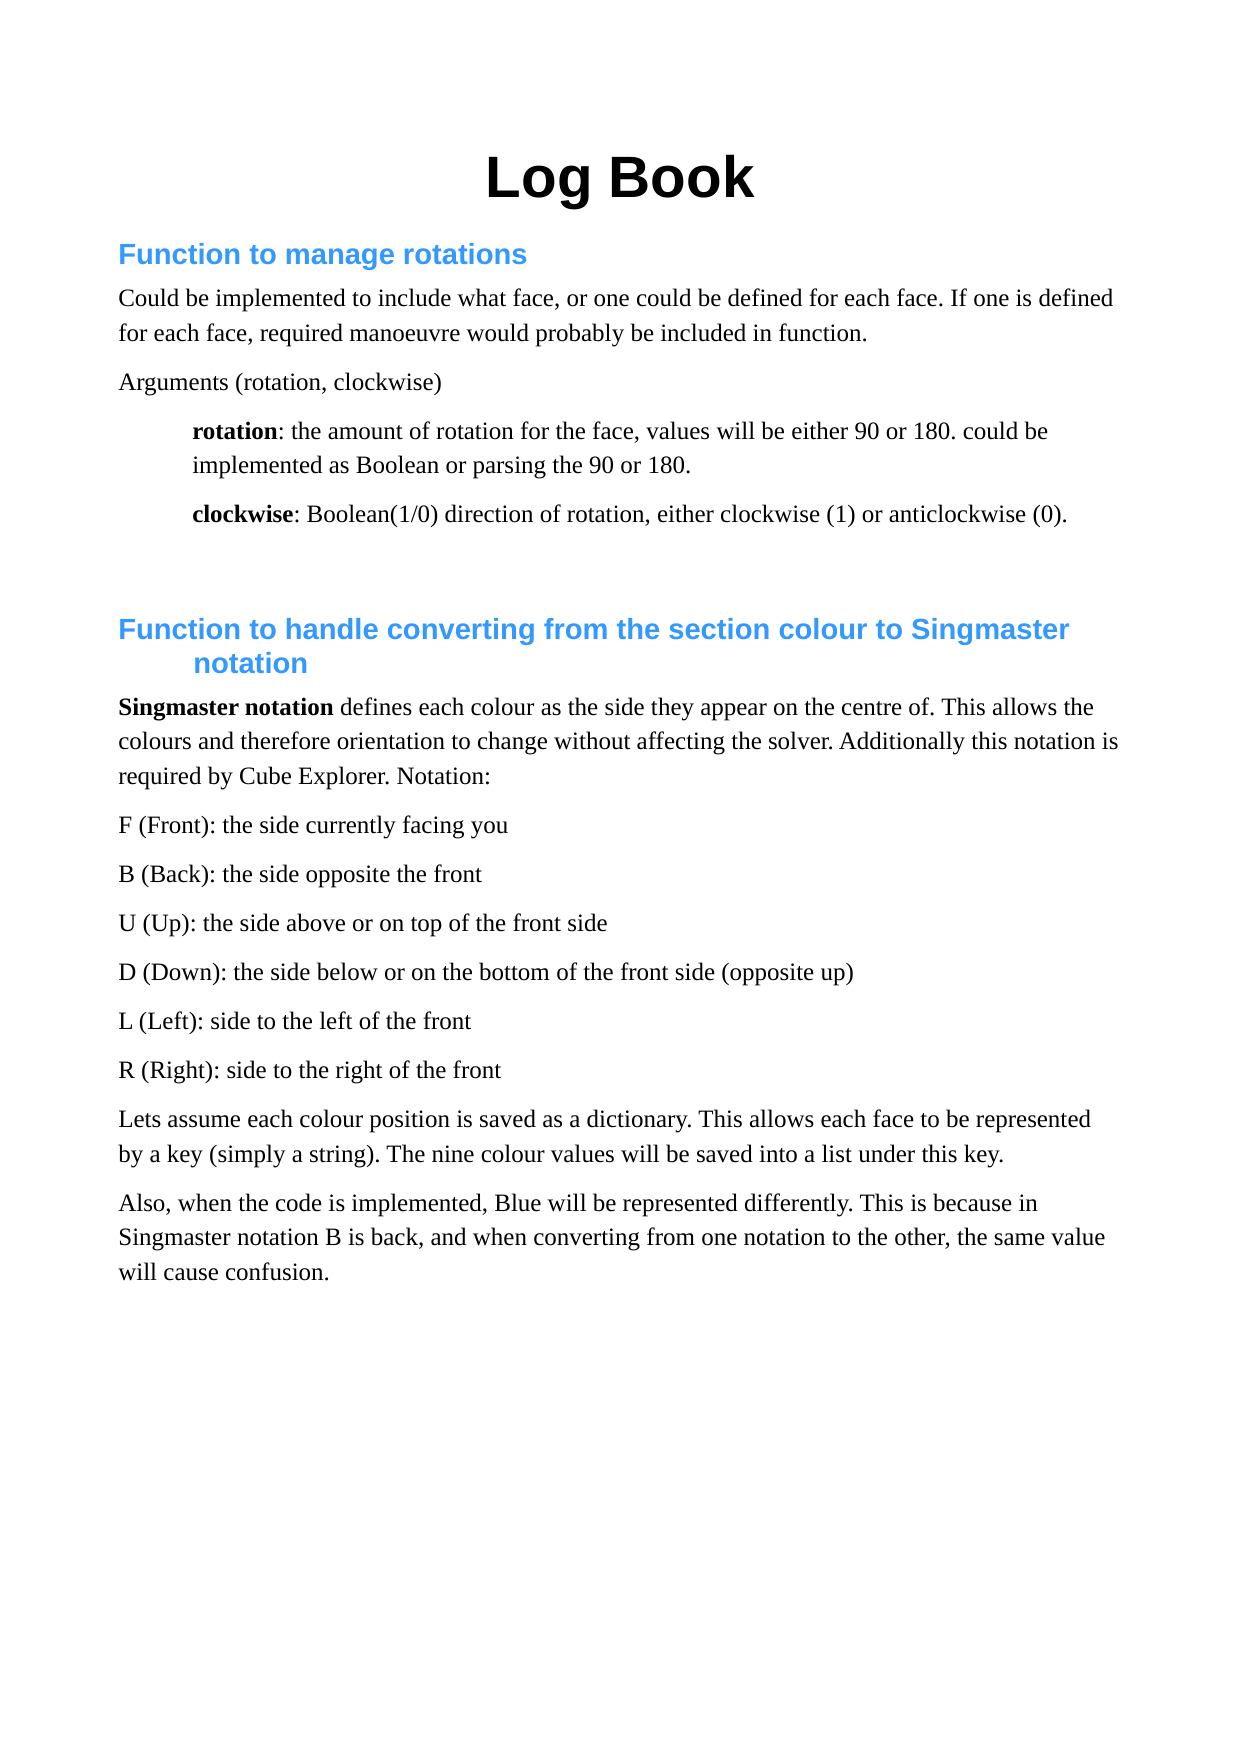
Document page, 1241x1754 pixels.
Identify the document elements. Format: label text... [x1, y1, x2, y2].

text F (Front): the side currently facing you [118, 810, 1122, 838]
text U (Up): the side above or on top of the front side [118, 908, 1122, 937]
text Singmaster notation defines each colour as the side they appear on the centre of. This allows the colours and therefore orientation to change without affecting the solver. Additionally this notation is required by Cube Explorer. Notation: [118, 692, 1122, 789]
text rotation: the amount of rotation for the face, values will be either 90 or 180. could be implemented as Boolean or parsing the 90 or 180. [192, 416, 1122, 479]
subtitle Function to handle converting from the section colour to Singmaster notation [118, 612, 1122, 679]
text Lets assume each colour position is saved as a dictionary. This allows each face to be represented by a key (simply a string). The nine colour values will be saved into a list under this key. [118, 1104, 1122, 1167]
text Could be implemented to include what face, or one could be defined for each face. If one is defined for each face, required manoeuvre would probably be included in function. [118, 283, 1122, 347]
text R (Right): side to the right of the front [118, 1055, 1122, 1084]
text clockwise: Boolean(1/0) direction of rotation, either clockwise (1) or anticlockwise (0). [192, 499, 1122, 528]
text Arguments (rotation, clockwise) [118, 367, 1122, 396]
text Also, when the code is implemented, Blue will be represented differently. This is because in Singmaster notation B is back, and when converting from one notation to the other, the same value will cause confusion. [118, 1188, 1122, 1285]
title Log Book [118, 143, 1122, 210]
text B (Back): the side opposite the front [118, 859, 1122, 888]
text L (Left): side to the left of the front [118, 1006, 1122, 1035]
subtitle Function to manage rotations [118, 237, 1122, 271]
text D (Down): the side below or on the bottom of the front side (opposite up) [118, 957, 1122, 986]
